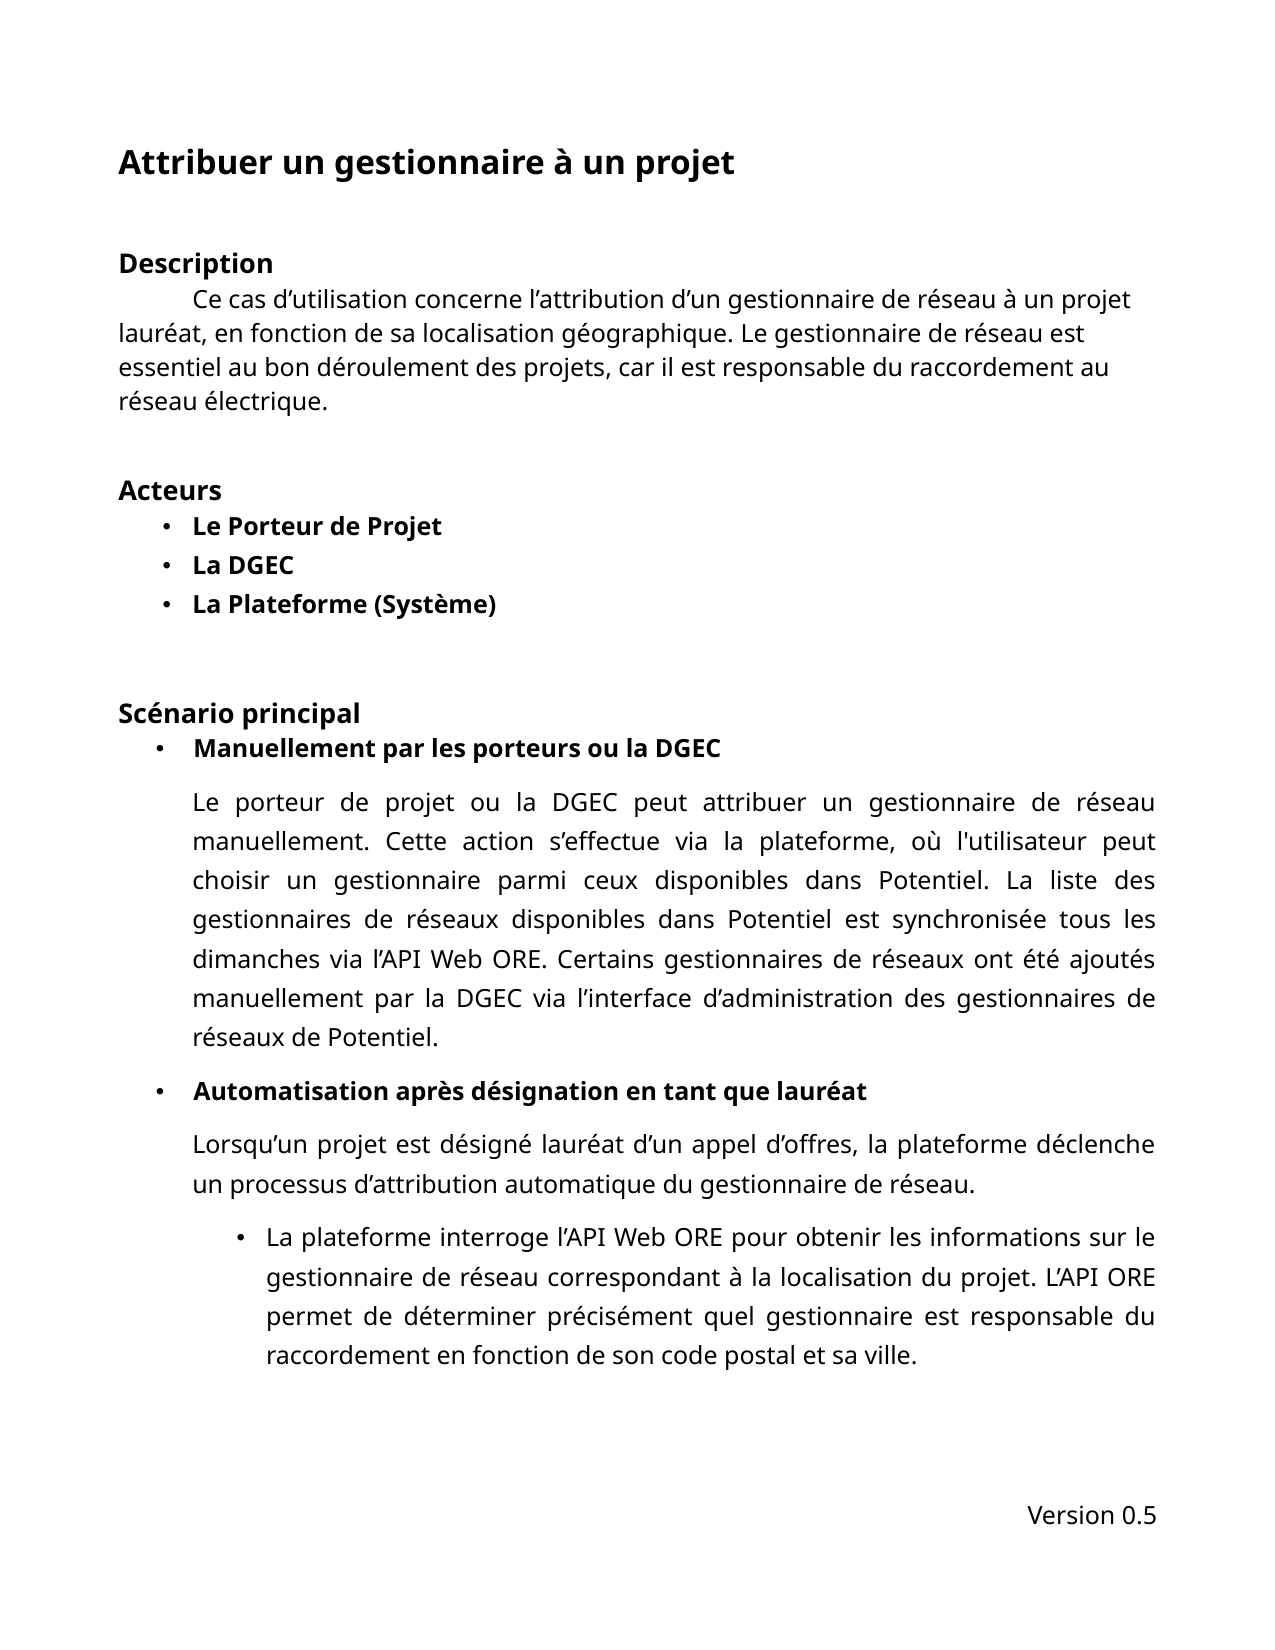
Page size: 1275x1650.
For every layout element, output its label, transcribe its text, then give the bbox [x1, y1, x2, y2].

list Le porteur de projet ou la DGEC peut attribuer un gestionnaire de réseau manuellement. Cette action s’effectue via la plateforme, où l'utilisateur peut choisir un gestionnaire parmi ceux disponibles dans Potentiel. La liste des gestionnaires de réseaux disponibles dans Potentiel est synchronisée tous les dimanches via l’API Web ORE. Certains gestionnaires de réseaux ont été ajoutés manuellement par la DGEC via l’interface d’administration des gestionnaires de réseaux de Potentiel. [162, 785, 1157, 1054]
list Le Porteur de Projet [162, 508, 1157, 542]
list La DGEC [162, 547, 1157, 581]
text Description Ce cas d’utilisation concerne l’attribution d’un gestionnaire de réseau à un projet lauréat, en fonction de sa localisation géographique. Le gestionnaire de réseau est essentiel au bon déroulement des projets, car il est responsable du raccordement au réseau électrique. [118, 244, 1157, 418]
subtitle Attribuer un gestionnaire à un projet [118, 139, 1157, 184]
list La plateforme interroge l’API Web ORE pour obtenir les informations sur le gestionnaire de réseau correspondant à la localisation du projet. L’API ORE permet de déterminer précisément quel gestionnaire est responsable du raccordement en fonction de son code postal et sa ville. [236, 1220, 1157, 1372]
list Lorsqu’un projet est désigné lauréat d’un appel d’offres, la plateforme déclenche un processus d’attribution automatique du gestionnaire de réseau. [162, 1127, 1157, 1200]
list La Plateforme (Système) [162, 587, 1157, 621]
list Automatisation après désignation en tant que lauréat [156, 1073, 1157, 1107]
text Acteurs [118, 471, 1157, 508]
text Scénario principal [118, 694, 1157, 731]
list Manuellement par les porteurs ou la DGEC [156, 731, 1157, 765]
